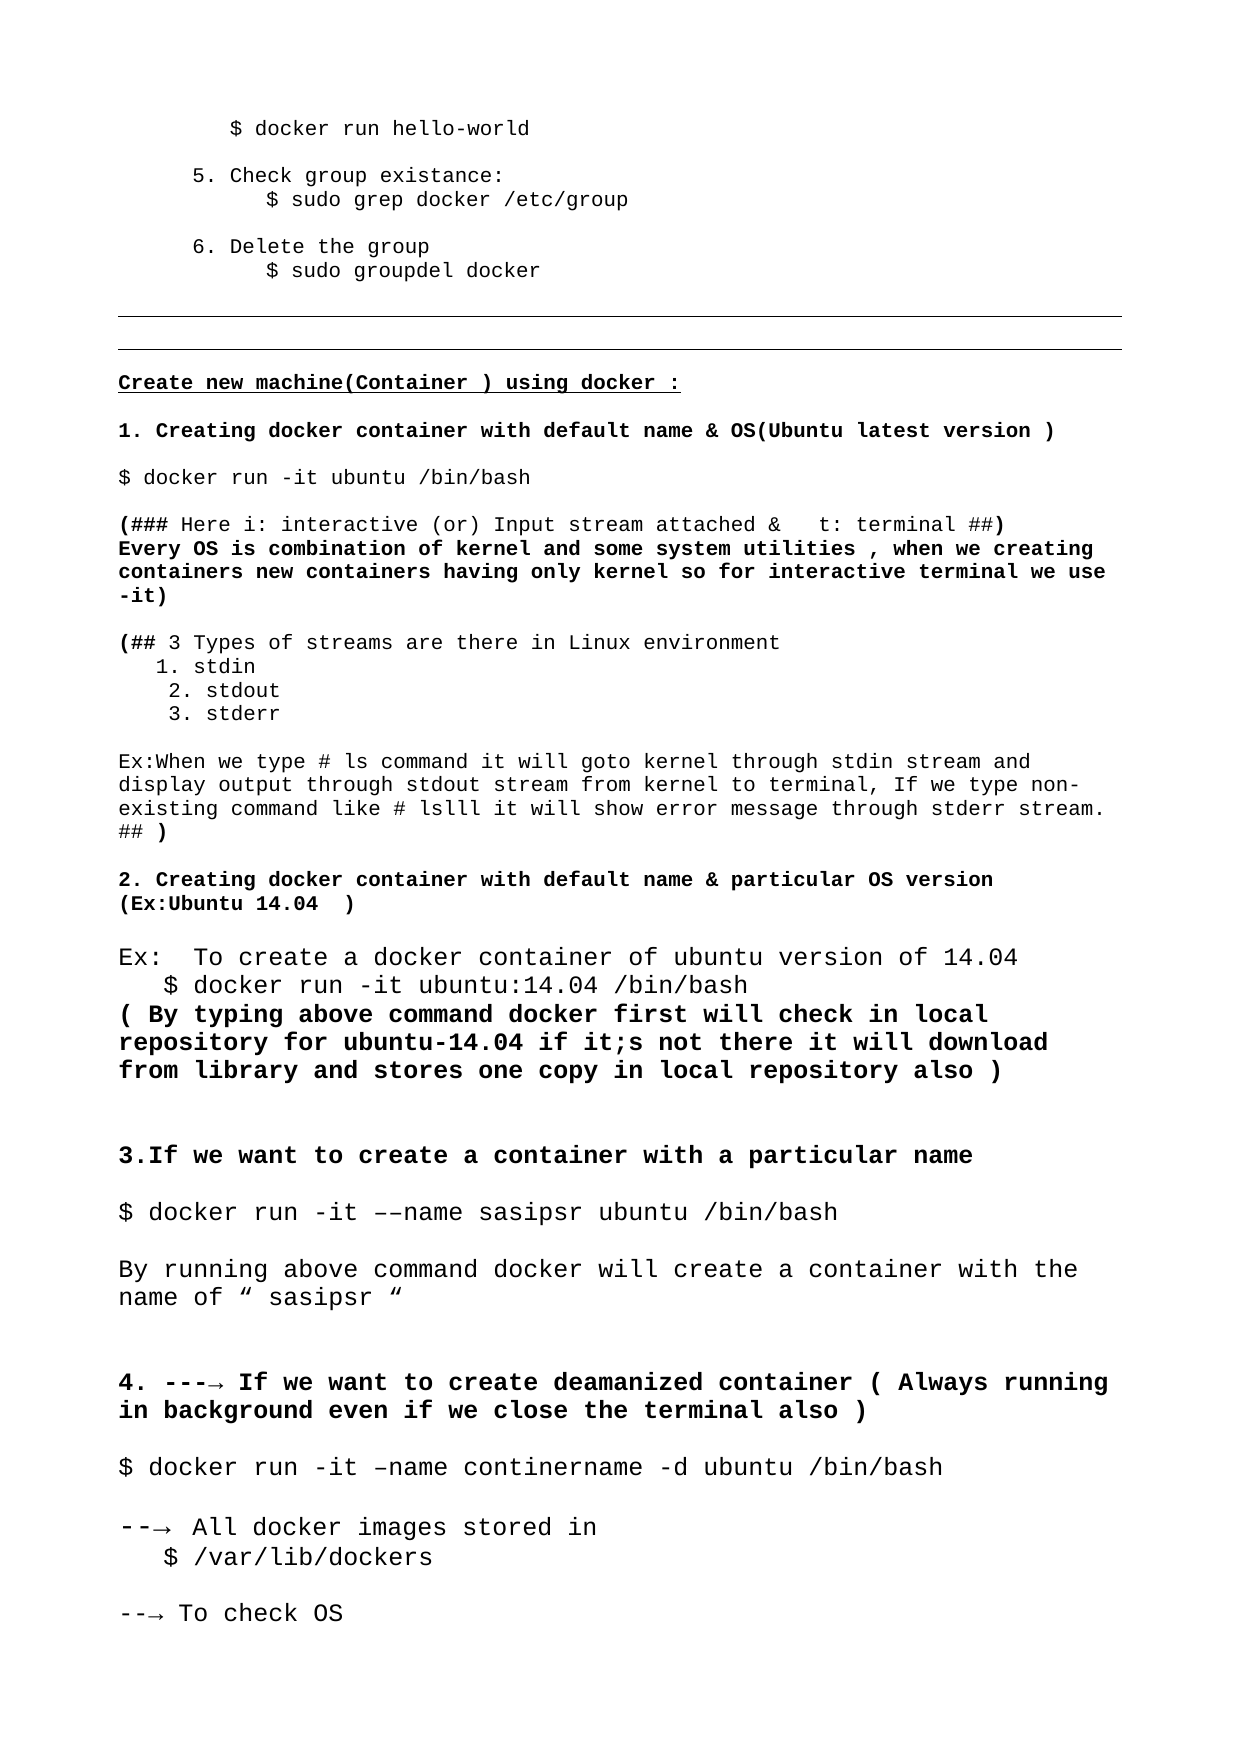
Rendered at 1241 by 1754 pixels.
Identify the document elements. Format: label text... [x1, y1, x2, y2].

text --→ To check OS [118, 1601, 1122, 1629]
text 2. stdout [118, 680, 1122, 703]
text $ docker run -it ––name sasipsr ubuntu /bin/bash [118, 1199, 1122, 1228]
text --→ All docker images stored in [118, 1511, 1122, 1544]
text $ /var/lib/dockers [118, 1544, 1122, 1572]
text Ex: To create a docker container of ubuntu version of 14.04 [118, 944, 1122, 973]
text 4. ---→ If we want to create deamanized container ( Always running in background even if we close the terminal also ) [118, 1369, 1122, 1426]
text 5. Check group existance: [118, 165, 1122, 189]
text $ docker run -it –name continername -d ubuntu /bin/bash [118, 1454, 1122, 1483]
text 3.If we want to create a container with a particular name [118, 1143, 1122, 1171]
text 1. Creating docker container with default name & OS(Ubuntu latest version ) [118, 419, 1122, 443]
text Ex:When we type # ls command it will goto kernel through stdin stream and display output through stdout stream from kernel to terminal, If we type non-existing command like # lslll it will show error message through stderr stream. ## ) [118, 751, 1122, 845]
text By running above command docker will create a container with the name of “ sasipsr “ [118, 1256, 1122, 1313]
text Create new machine(Container ) using docker : [118, 372, 1122, 396]
text ( By typing above command docker first will check in local repository for ubuntu-14.04 if it;s not there it will download from library and stores one copy in local repository also ) [118, 1001, 1122, 1086]
text 1. stdin [118, 656, 1122, 680]
text (## 3 Types of streams are there in Linux environment [118, 632, 1122, 656]
text 6. Delete the group [118, 236, 1122, 260]
text $ docker run -it ubuntu:14.04 /bin/bash [118, 973, 1122, 1001]
text $ sudo groupdel docker [118, 260, 1122, 284]
text $ docker run -it ubuntu /bin/bash [118, 467, 1122, 491]
text 2. Creating docker container with default name & particular OS version (Ex:Ubuntu 14.04 ) [118, 869, 1122, 916]
text 3. stderr [118, 703, 1122, 727]
text $ sudo grep docker /etc/group [118, 189, 1122, 213]
text $ docker run hello-world [118, 118, 1122, 142]
text (### Here i: interactive (or) Input stream attached & t: terminal ##) [118, 514, 1122, 538]
text Every OS is combination of kernel and some system utilities , when we creating containers new containers having only kernel so for interactive terminal we use -it) [118, 538, 1122, 609]
